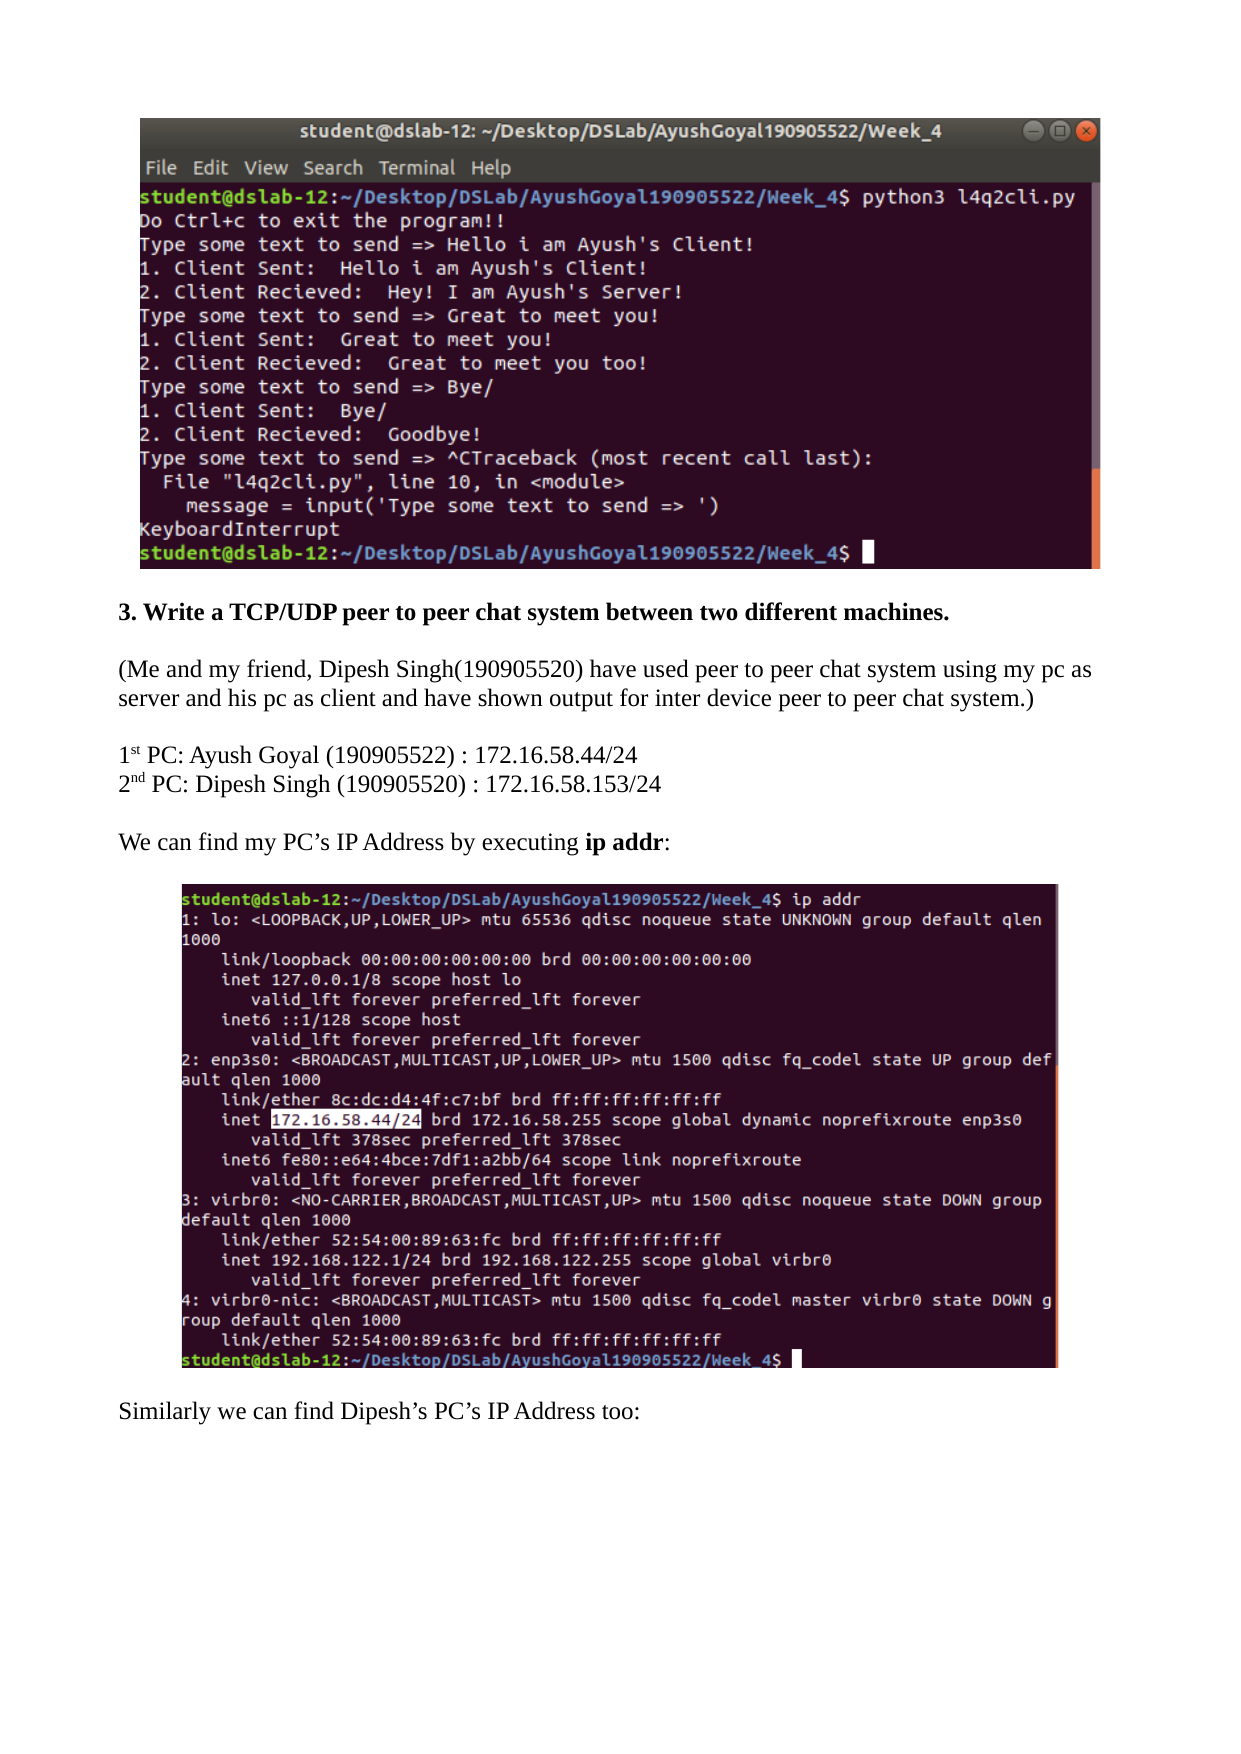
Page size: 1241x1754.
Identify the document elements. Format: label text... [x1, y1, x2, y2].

text 2nd PC: Dipesh Singh (190905520) : 172.16.58.153/24 [118, 769, 1122, 798]
picture [181, 884, 1059, 1368]
text 1st PC: Ayush Goyal (190905522) : 172.16.58.44/24 [118, 741, 1122, 769]
text 3. Write a TCP/UDP peer to peer chat system between two different machines. [118, 597, 1122, 626]
text Similarly we can find Dipesh’s PC’s IP Address too: [118, 1396, 1122, 1425]
text We can find my PC’s IP Address by executing ip addr: [118, 827, 1122, 856]
picture [140, 118, 1101, 569]
text (Me and my friend, Dipesh Singh(190905520) have used peer to peer chat system using my pc as server and his pc as client and have shown output for inter device peer to peer chat system.) [118, 654, 1122, 712]
